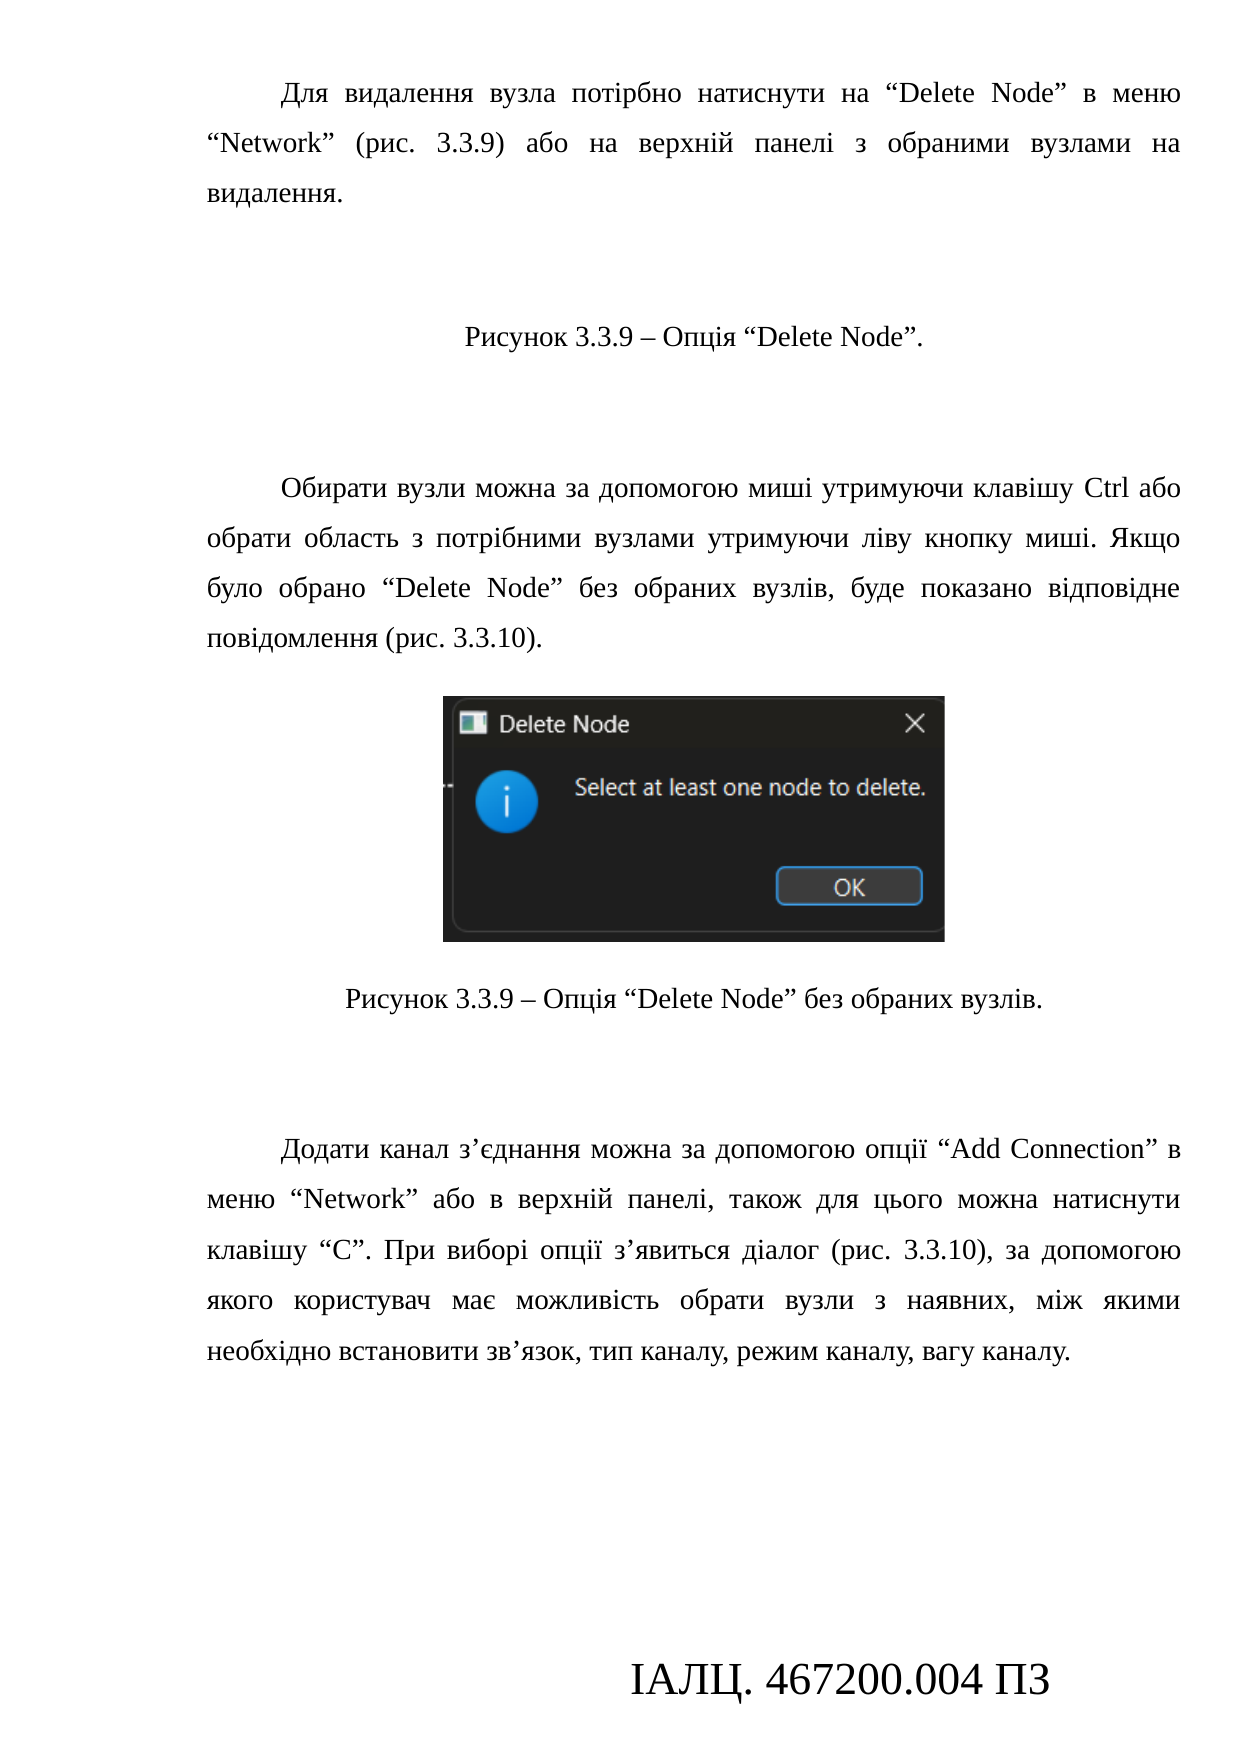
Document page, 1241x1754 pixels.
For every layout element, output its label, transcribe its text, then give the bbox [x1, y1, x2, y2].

text Рисунок 3.3.9 – Опція “Delete Node” без обраних вузлів. [207, 981, 1181, 1014]
text Обирати вузли можна за допомогою миші утримуючи клавішу Ctrl або обрати область з потрібними вузлами утримуючи ліву кнопку миші. Якщо було обрано “Delete Node” без обраних вузлів, буде показано відповідне повідомлення (рис. 3.3.10). [207, 470, 1181, 654]
text Рисунок 3.3.9 – Опція “Delete Node”. [207, 319, 1181, 353]
text Для видалення вузла потірбно натиснути на “Delete Node” в меню “Network” (рис. 3.3.9) або на верхній панелі з обраними вузлами на видалення. [207, 75, 1181, 209]
text Додати канал з’єднання можна за допомогою опції “Add Connection” в меню “Network” або в верхній панелі, також для цього можна натиснути клавішу “C”. При виборі опції з’явиться діалог (рис. 3.3.10), за допомогою якого користувач має можливість обрати вузли з наявних, між якими необхідно встановити зв’язок, тип каналу, режим каналу, вагу каналу. [207, 1131, 1181, 1366]
